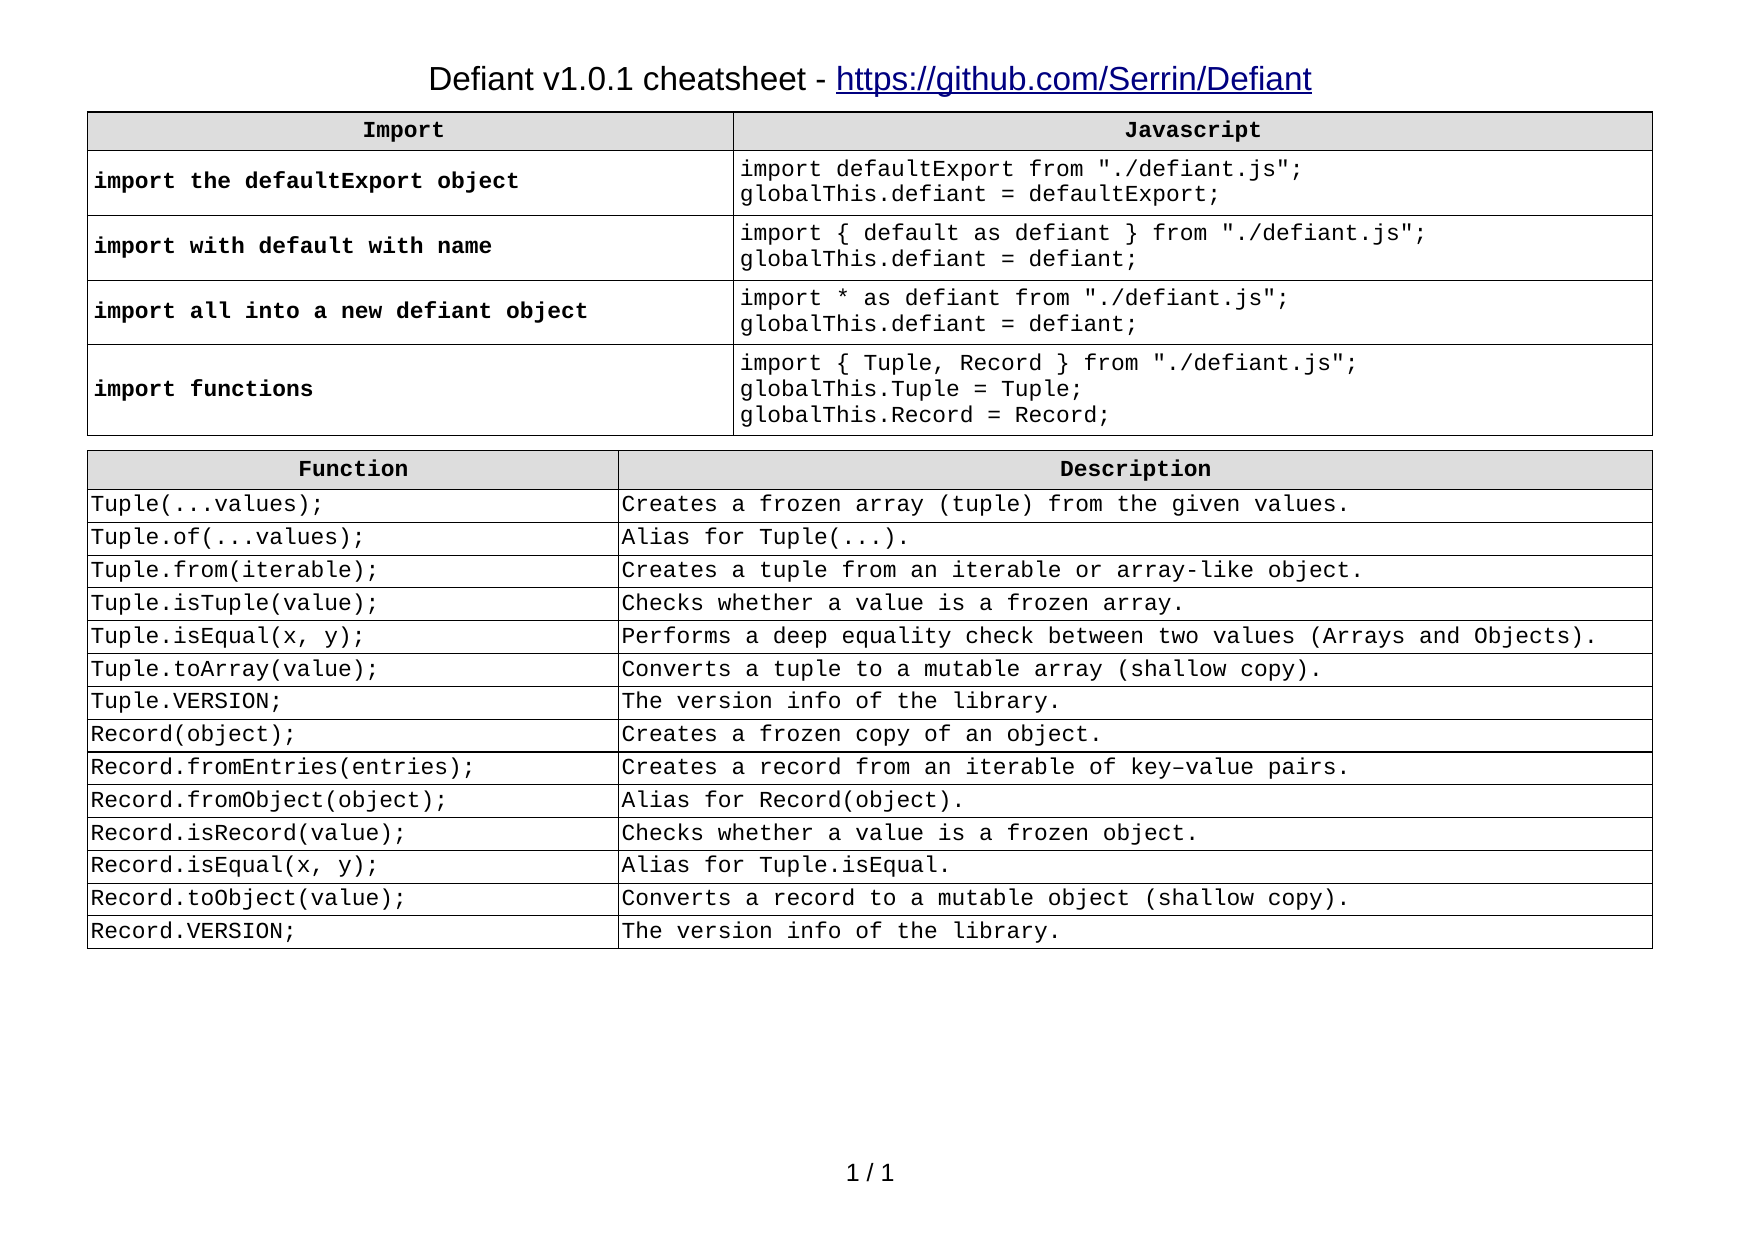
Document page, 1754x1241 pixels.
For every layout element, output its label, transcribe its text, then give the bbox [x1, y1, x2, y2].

table_cell import * as defiant from "./defiant.js"; globalThis.defiant = defiant; [734, 281, 1652, 344]
table_cell Record.isRecord(value); [88, 818, 618, 850]
table_cell import { default as defiant } from "./defiant.js"; globalThis.defiant = defiant; [734, 216, 1652, 279]
table_cell Creates a tuple from an iterable or array-like object. [619, 556, 1652, 587]
table_cell Alias for Tuple.isEqual. [619, 851, 1652, 883]
table_cell Record.toObject(value); [88, 884, 618, 915]
table_cell Tuple.VERSION; [88, 687, 618, 718]
table_cell import { Tuple, Record } from "./defiant.js"; globalThis.Tuple = Tuple; globalThis.Record = Record; [734, 345, 1652, 435]
text Defiant v1.0.1 cheatsheet - https://github.com/Serrin/Defiant [87, 59, 1653, 97]
table_cell The version info of the library. [619, 687, 1652, 718]
table_cell import defaultExport from "./defiant.js"; globalThis.defiant = defaultExport; [734, 151, 1652, 215]
table_cell Converts a tuple to a mutable array (shallow copy). [619, 654, 1652, 686]
table_cell Record.isEqual(x, y); [88, 851, 618, 883]
table_cell Creates a record from an iterable of key–value pairs. [619, 753, 1652, 784]
table_cell Checks whether a value is a frozen object. [619, 818, 1652, 850]
table_cell Checks whether a value is a frozen array. [619, 588, 1652, 620]
table_cell Record.VERSION; [88, 916, 618, 948]
table_cell Record.fromEntries(entries); [88, 753, 618, 784]
table_cell Record(object); [88, 720, 618, 751]
table_cell Tuple.isEqual(x, y); [88, 621, 618, 653]
table_header Javascript [734, 113, 1652, 150]
table_cell Creates a frozen copy of an object. [619, 720, 1652, 751]
table_header Import [88, 113, 733, 150]
table_cell Converts a record to a mutable object (shallow copy). [619, 884, 1652, 915]
table_cell import the defaultExport object [88, 151, 733, 215]
table_cell The version info of the library. [619, 916, 1652, 948]
table_cell Tuple.of(...values); [88, 523, 618, 554]
table_cell import functions [88, 345, 733, 435]
table_cell Tuple.isTuple(value); [88, 588, 618, 620]
table_cell import all into a new defiant object [88, 281, 733, 344]
table_cell Tuple.from(iterable); [88, 556, 618, 587]
table_header Function [88, 451, 618, 489]
table_cell Alias for Record(object). [619, 785, 1652, 817]
table_cell Alias for Tuple(...). [619, 523, 1652, 554]
table_cell import with default with name [88, 216, 733, 279]
table_cell Tuple.toArray(value); [88, 654, 618, 686]
table_cell Record.fromObject(object); [88, 785, 618, 817]
table_header Description [619, 451, 1652, 489]
table_cell Tuple(...values); [88, 490, 618, 522]
table_cell Performs a deep equality check between two values (Arrays and Objects). [619, 621, 1652, 653]
table_cell Creates a frozen array (tuple) from the given values. [619, 490, 1652, 522]
